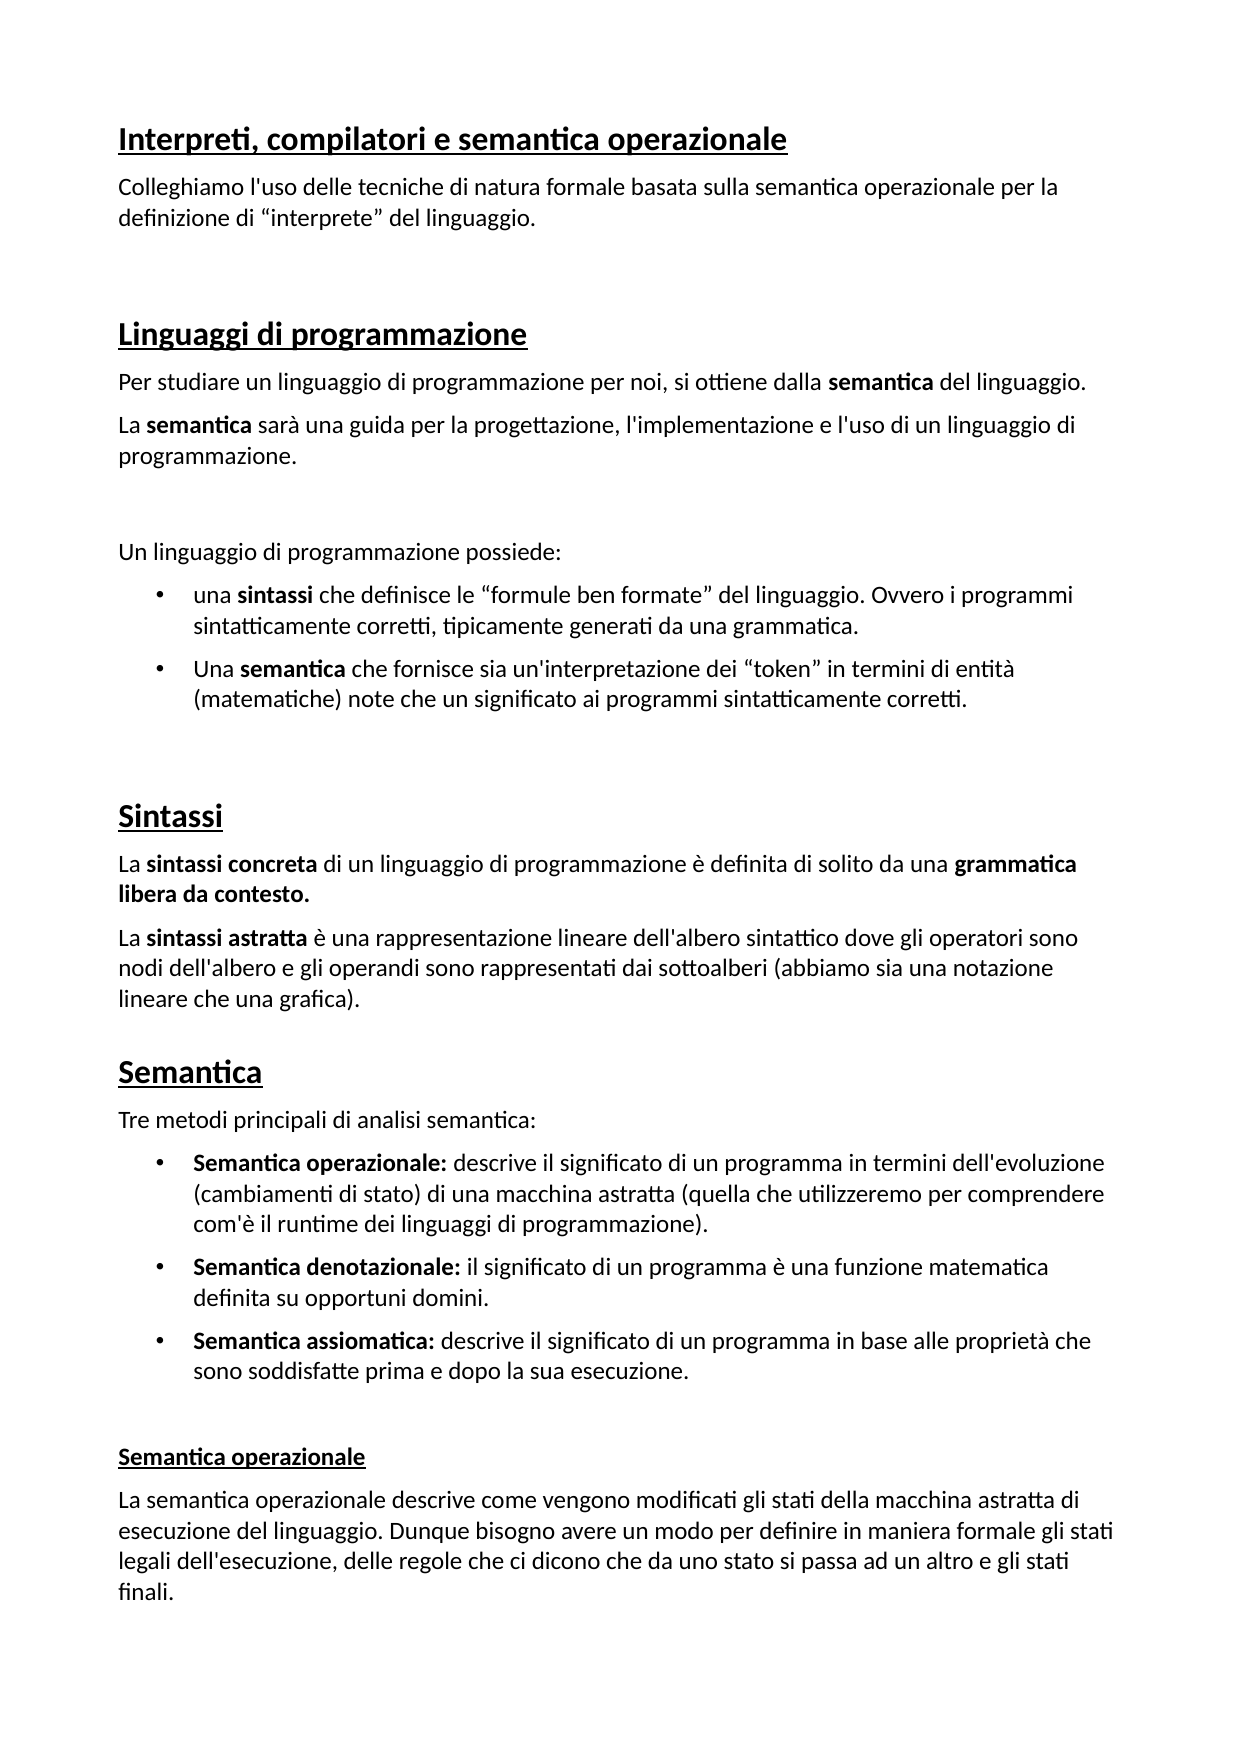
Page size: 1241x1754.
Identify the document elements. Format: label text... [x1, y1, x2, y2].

text Per studiare un linguaggio di programmazione per noi, si ottiene dalla semantica del linguaggio. [118, 367, 1122, 397]
text La sintassi astratta è una rappresentazione lineare dell'albero sintattico dove gli operatori sono nodi dell'albero e gli operandi sono rappresentati dai sottoalberi (abbiamo sia una notazione lineare che una grafica). [118, 922, 1122, 1013]
list una sintassi che definisce le “formule ben formate” del linguaggio. Ovvero i programmi sintatticamente corretti, tipicamente generati da una grammatica. [156, 579, 1122, 641]
text Colleghiamo l'uso delle tecniche di natura formale basata sulla semantica operazionale per la definizione di “interprete” del linguaggio. [118, 172, 1122, 233]
text La semantica sarà una guida per la progettazione, l'implementazione e l'uso di un linguaggio di programmazione. [118, 409, 1122, 471]
list Semantica assiomatica: descrive il significato di un programma in base alle proprietà che sono soddisfatte prima e dopo la sua esecuzione. [156, 1325, 1122, 1386]
subtitle Interpreti, compilatori e semantica operazionale [118, 118, 1122, 159]
list Semantica operazionale: descrive il significato di un programma in termini dell'evoluzione (cambiamenti di stato) di una macchina astratta (quella che utilizzeremo per comprendere com'è il runtime dei linguaggi di programmazione). [156, 1147, 1122, 1239]
list Semantica denotazionale: il significato di un programma è una funzione matematica definita su opportuni domini. [156, 1251, 1122, 1312]
subtitle Semantica [118, 1051, 1122, 1092]
subtitle Sintassi [118, 795, 1122, 836]
list Una semantica che fornisce sia un'interpretazione dei “token” in termini di entità (matematiche) note che un significato ai programmi sintatticamente corretti. [156, 653, 1122, 714]
text La semantica operazionale descrive come vengono modificati gli stati della macchina astratta di esecuzione del linguaggio. Dunque bisogno avere un modo per definire in maniera formale gli stati legali dell'esecuzione, delle regole che ci dicono che da uno stato si passa ad un altro e gli stati finali. [118, 1484, 1122, 1606]
text Un linguaggio di programmazione possiede: [118, 537, 1122, 567]
text La sintassi concreta di un linguaggio di programmazione è definita di solito da una grammatica libera da contesto. [118, 848, 1122, 909]
text Semantica operazionale [118, 1441, 1122, 1472]
subtitle Linguaggi di programmazione [118, 313, 1122, 354]
text Tre metodi principali di analisi semantica: [118, 1104, 1122, 1135]
